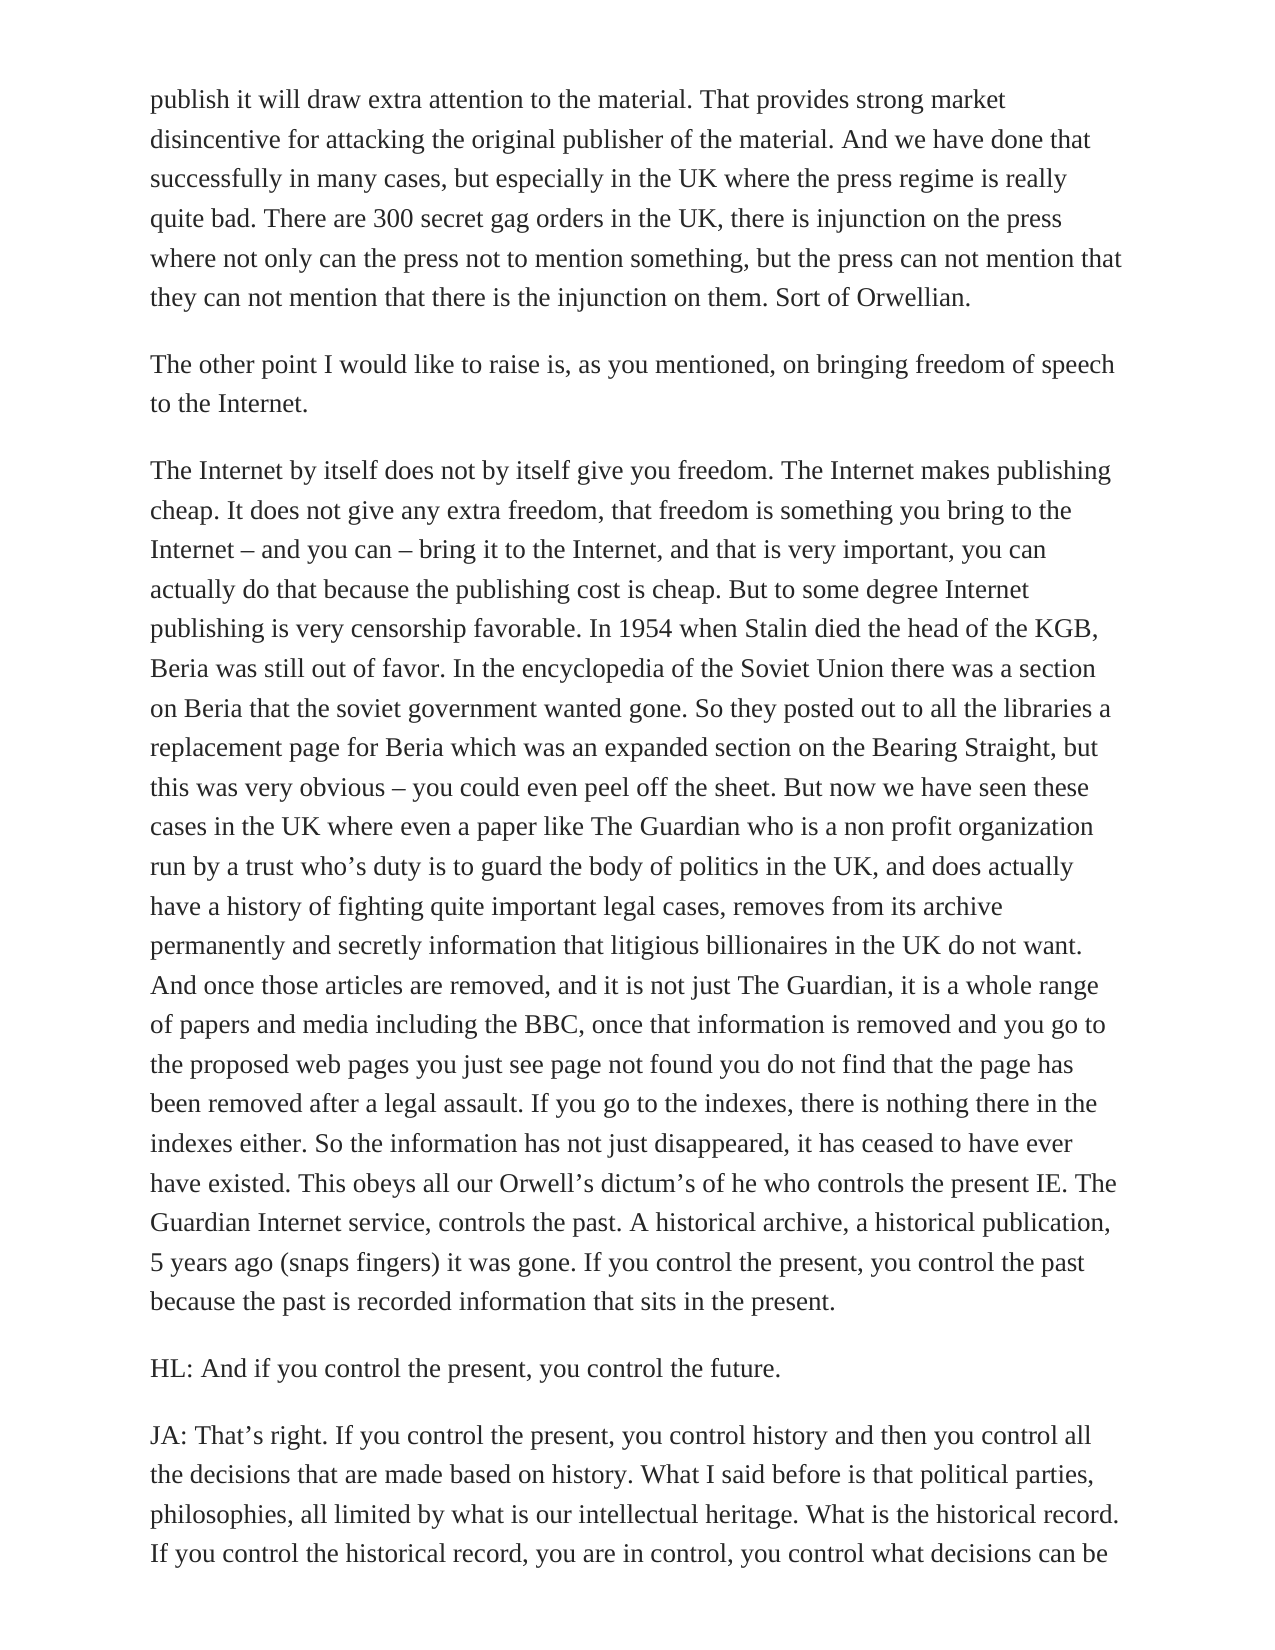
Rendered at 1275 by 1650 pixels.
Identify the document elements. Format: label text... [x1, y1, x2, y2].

text JA: That’s right. If you control the present, you control history and then you control all the decisions that are made based on history. What I said before is that political parties, philosophies, all limited by what is our intellectual heritage. What is the historical record. If you control the historical record, you are in control, you control what decisions can be [150, 1410, 1125, 1569]
text HL: And if you control the present, you control the future. [150, 1344, 1125, 1383]
text The other point I would like to raise is, as you mentioned, on bringing freedom of speech to the Internet. [150, 339, 1125, 419]
text publish it will draw extra attention to the material. That provides strong market disincentive for attacking the original publisher of the material. And we have done that successfully in many cases, but especially in the UK where the press regime is really quite bad. There are 300 secret gag orders in the UK, there is injunction on the press where not only can the press not to mention something, but the press can not mention that they can not mention that there is the injunction on them. Sort of Orwellian. [150, 75, 1125, 312]
text The Internet by itself does not by itself give you freedom. The Internet makes publishing cheap. It does not give any extra freedom, that freedom is something you bring to the Internet – and you can – bring it to the Internet, and that is very important, you can actually do that because the publishing cost is cheap. But to some degree Internet publishing is very censorship favorable. In 1954 when Stalin died the head of the KGB, Beria was still out of favor. In the encyclopedia of the Soviet Union there was a section on Beria that the soviet government wanted gone. So they posted out to all the libraries a replacement page for Beria which was an expanded section on the Bearing Straight, but this was very obvious – you could even peel off the sheet. But now we have seen these cases in the UK where even a paper like The Guardian who is a non profit organization run by a trust who’s duty is to guard the body of politics in the UK, and does actually have a history of fighting quite important legal cases, removes from its archive permanently and secretly information that litigious billionaires in the UK do not want. And once those articles are removed, and it is not just The Guardian, it is a whole range of papers and media including the BBC, once that information is removed and you go to the proposed web pages you just see page not found you do not find that the page has been removed after a legal assault. If you go to the indexes, there is nothing there in the indexes either. So the information has not just disappeared, it has ceased to have ever have existed. This obeys all our Orwell’s dictum’s of he who controls the present IE. The Guardian Internet service, controls the past. A historical archive, a historical publication, 5 years ago (snaps fingers) it was gone. If you control the present, you control the past because the past is recorded information that sits in the present. [150, 446, 1125, 1317]
